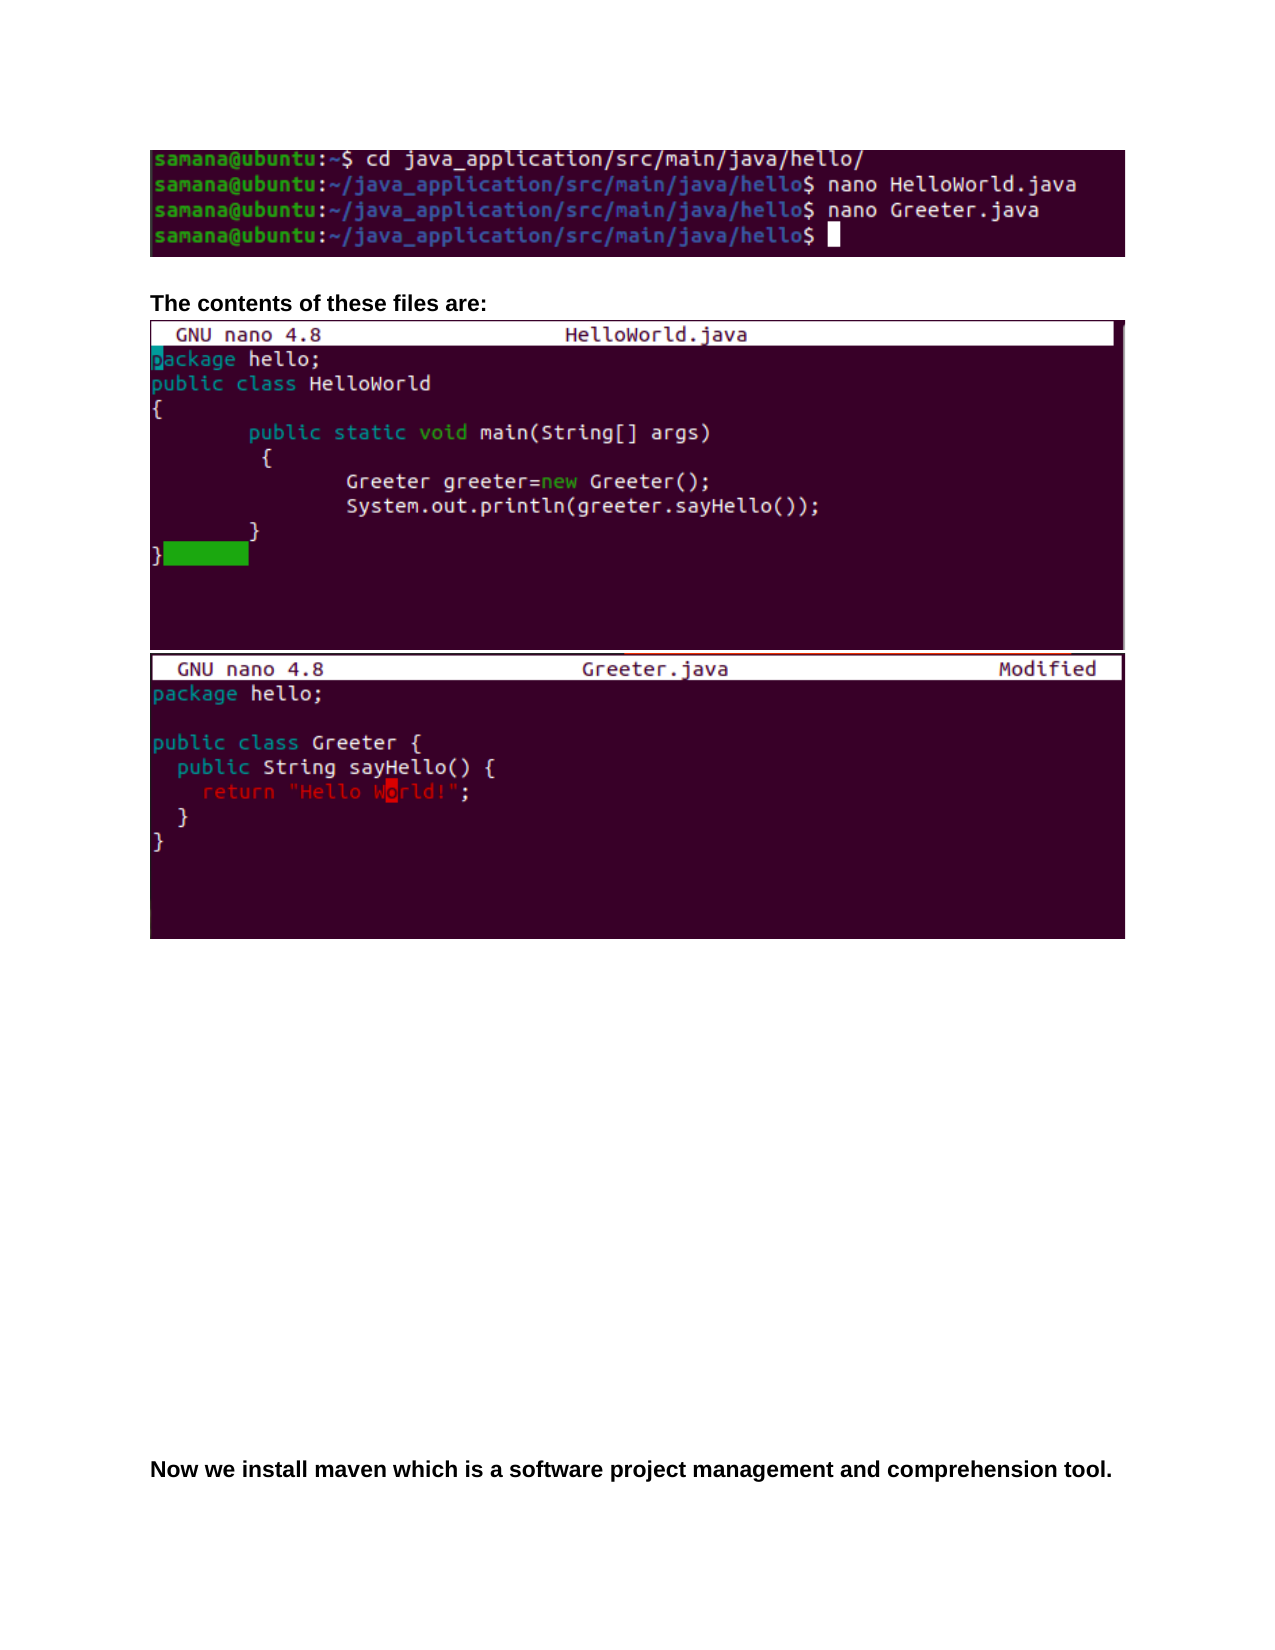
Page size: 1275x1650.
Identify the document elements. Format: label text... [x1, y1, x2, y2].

text The contents of these files are: [150, 290, 1125, 317]
picture [150, 653, 1125, 939]
picture [150, 150, 1125, 257]
text Now we install maven which is a software project management and comprehension tool. [150, 1456, 1125, 1483]
picture [150, 320, 1125, 650]
